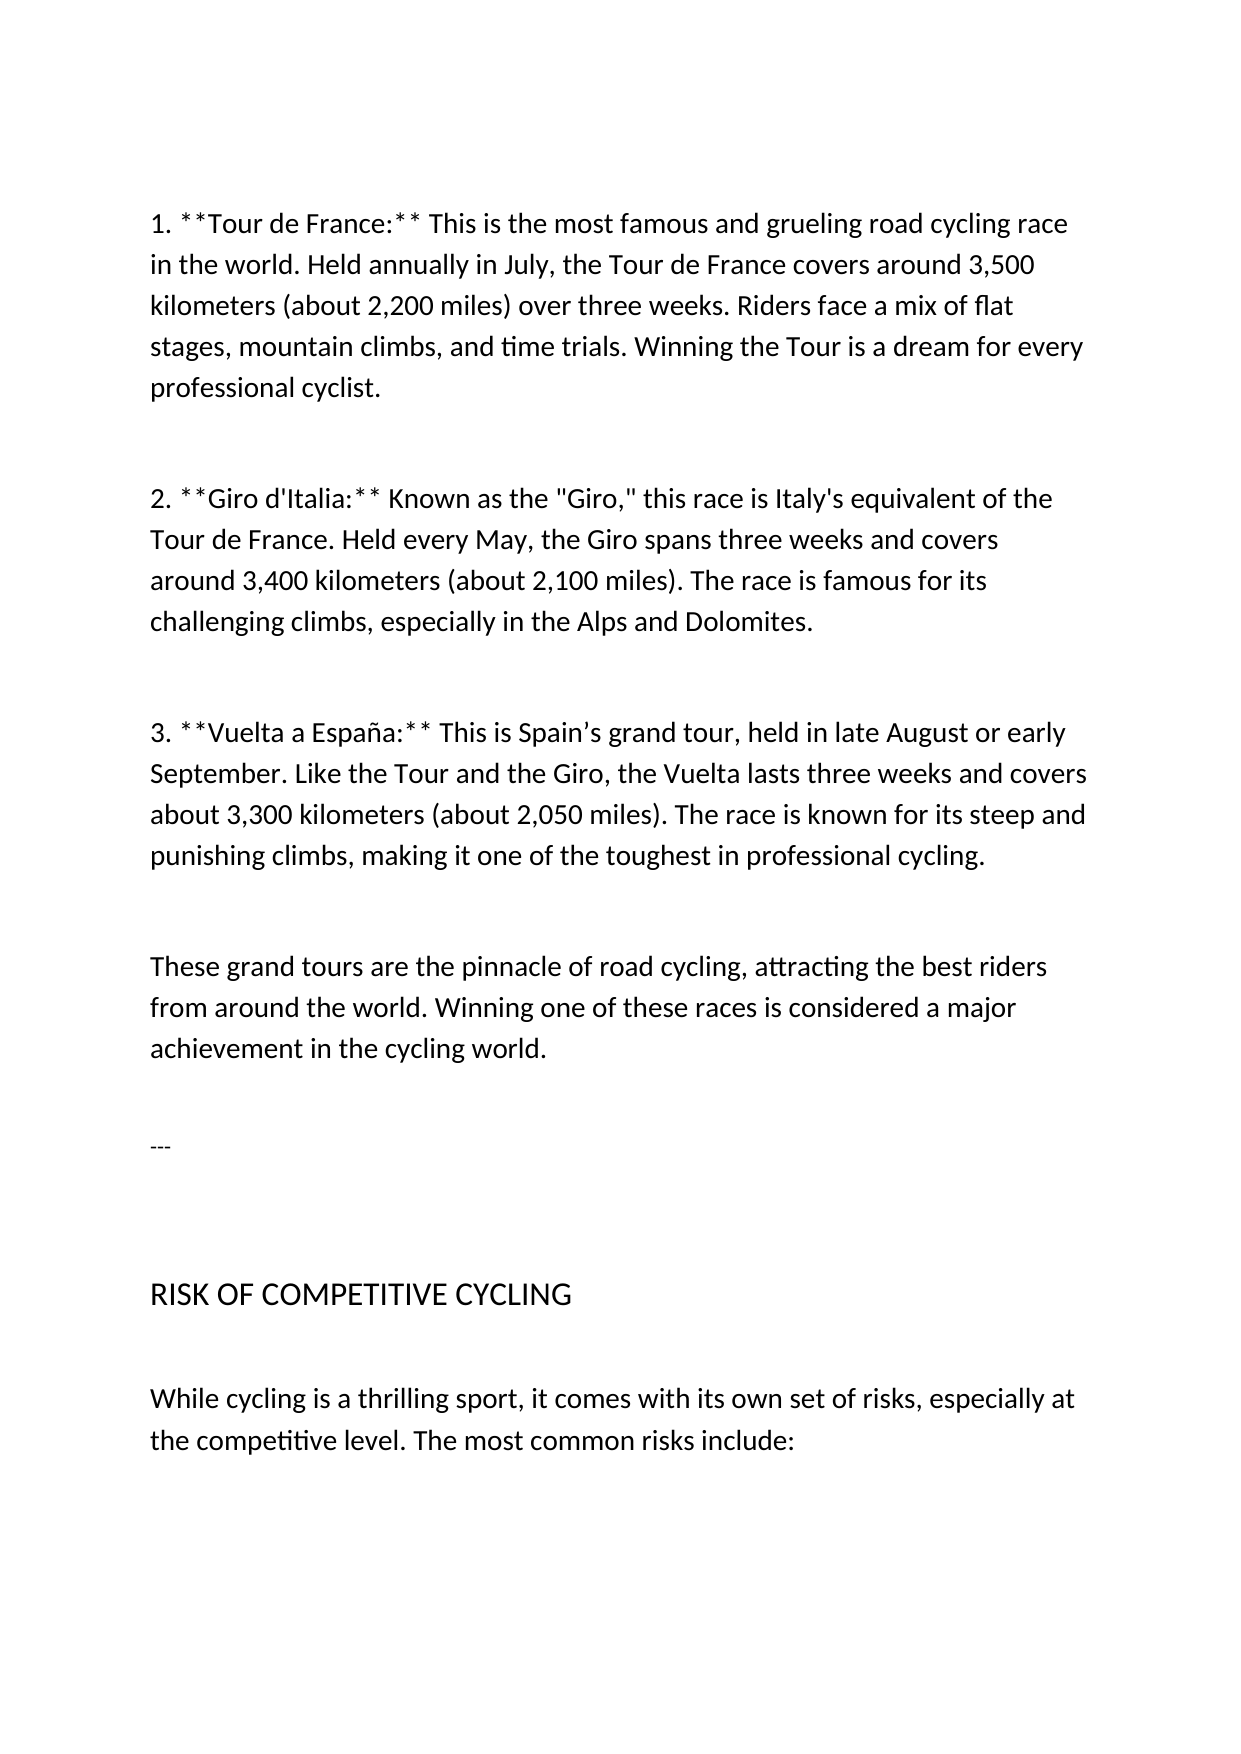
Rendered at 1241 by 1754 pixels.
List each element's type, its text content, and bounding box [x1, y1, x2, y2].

text These grand tours are the pinnacle of road cycling, attracting the best riders from around the world. Winning one of these races is considered a major achievement in the cycling world. [150, 948, 1090, 1066]
text 3. **Vuelta a España:** This is Spain’s grand tour, held in late August or early September. Like the Tour and the Giro, the Vuelta lasts three weeks and covers about 3,300 kilometers (about 2,050 miles). The race is known for its steep and punishing climbs, making it one of the toughest in professional cycling. [150, 714, 1090, 873]
text --- [150, 1132, 1090, 1160]
text 1. **Tour de France:** This is the most famous and grueling road cycling race in the world. Held annually in July, the Tour de France covers around 3,500 kilometers (about 2,200 miles) over three weeks. Riders face a mix of flat stages, mountain climbs, and time trials. Winning the Tour is a dream for every professional cyclist. [150, 206, 1090, 405]
text 2. **Giro d'Italia:** Known as the "Giro," this race is Italy's equivalent of the Tour de France. Held every May, the Giro spans three weeks and covers around 3,400 kilometers (about 2,100 miles). The race is famous for its challenging climbs, especially in the Alps and Dolomites. [150, 480, 1090, 639]
text While cycling is a thrilling sport, it comes with its own set of risks, especially at the competitive level. The most common risks include: [150, 1381, 1090, 1457]
text RISK OF COMPETITIVE CYCLING [150, 1272, 1090, 1313]
